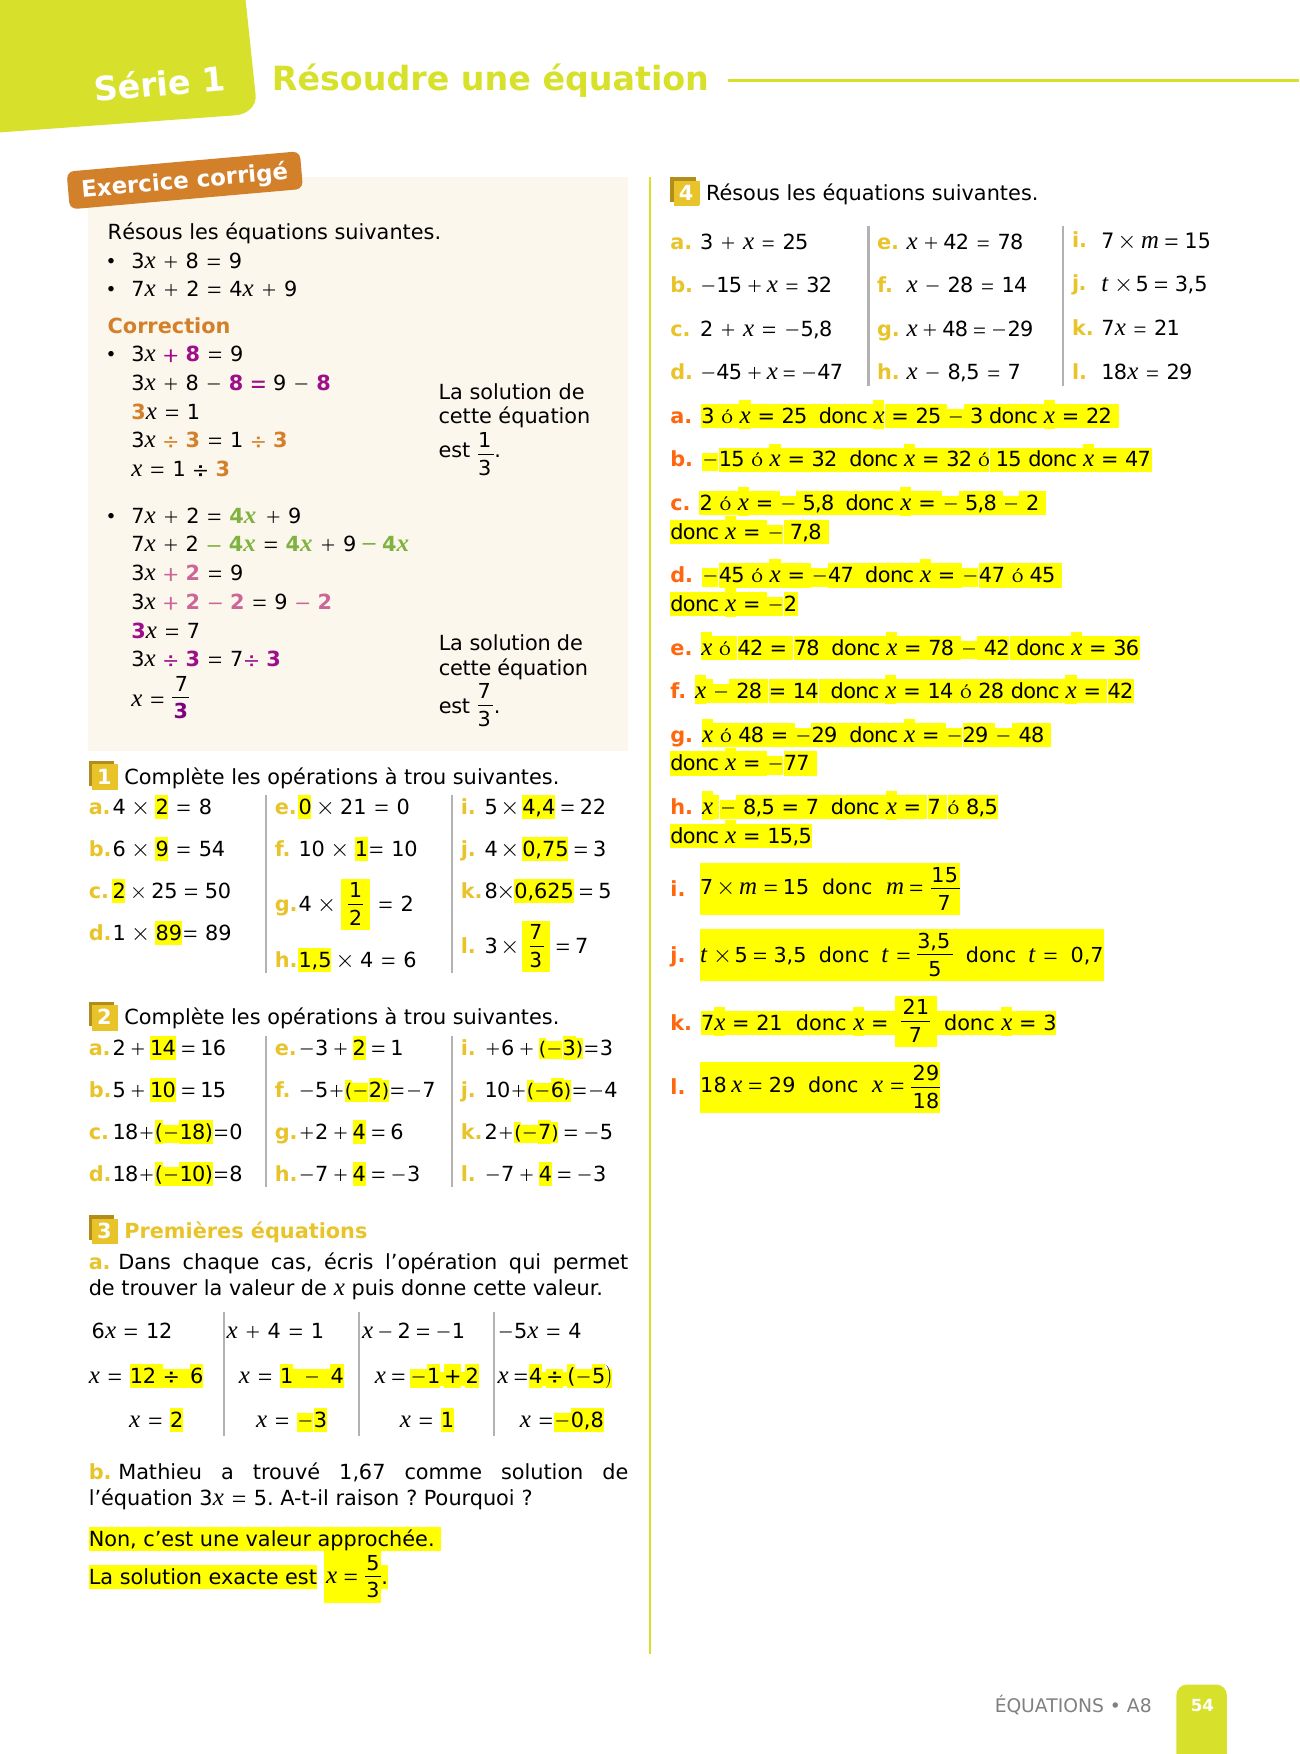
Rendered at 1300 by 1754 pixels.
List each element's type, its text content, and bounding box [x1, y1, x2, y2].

table_header x  4  1 [225, 1312, 358, 1347]
list 4 × 2 = 8 [168, 795, 257, 819]
list −45  x = −47 donc x = −47  45 donc x = −2 [670, 559, 1211, 617]
table_header 6x  12 [89, 1312, 223, 1347]
table_header x ─ 2  ─1 [360, 1312, 493, 1347]
list −15  x = 32 donc x = 32  15 donc x = 47 [670, 443, 1211, 472]
list 2  14 = 16 [88, 1036, 257, 1060]
list 5  10 = 15 [88, 1078, 257, 1102]
list 4 × 2 = 8 [88, 795, 155, 819]
list 4 × = 2 [274, 879, 341, 930]
subtitle Premières équations [114, 1215, 629, 1243]
list −7  4 = −3 [461, 1162, 629, 1186]
list Mathieu a trouvé 1,67 comme solution de l’équation 3x  5. A-t-il raison ? Pourquoi ? [88, 1459, 629, 1510]
list 2  x = −5,8 [670, 313, 859, 342]
list −45  x = −47 [670, 356, 859, 385]
list −7  4 = −3 [274, 1162, 443, 1186]
list 7x  2  4x  9 7x  2 ─ 4x  4x  9 ─ 4x 3x  2  9 3x  2 ─ 2  9 ─ 2 3x  7 3x ÷ 3  7÷ 3 x  [107, 500, 438, 724]
list 4 × 0,75 = 3 [461, 837, 629, 861]
list x  42 = 78 [877, 226, 1054, 254]
list 3x  8  9 3x  8 ─ 8  9 ─ 8 3x  1 3x ÷ 3  1 ÷ 3 x  1 ÷ 3 [107, 338, 609, 482]
table_cell x  2 [89, 1400, 223, 1436]
list 7x = 21 [1072, 312, 1211, 341]
list 3  x = 25 [670, 226, 859, 254]
list x  42 = 78 donc x = 78 − 42 donc x = 36 [670, 632, 1211, 660]
list 7x = 21 donc x = [670, 996, 895, 1047]
list 5 × 4,4 = 22 [461, 795, 629, 819]
list 1 × 89= 89 [88, 921, 257, 945]
list x − 8,5 = 7 [877, 356, 1054, 385]
list 3x  8  9 [107, 245, 609, 273]
list 6 × 9 = 54 [88, 837, 257, 861]
list 3 × = 7 [461, 921, 522, 972]
list x − 28 = 14 donc x = 14  28 donc x = 42 [670, 675, 1211, 704]
table_cell x  1 [360, 1400, 493, 1436]
list Non, c’est une valeur approchée. [88, 1510, 629, 1551]
list x − 8,5 = 7 donc x = 7  8,5 donc x = 15,5 [670, 791, 1211, 848]
subtitle Complète les opérations à trou suivantes. [114, 761, 629, 789]
list −3  2 = 1 [274, 1036, 443, 1060]
list 2(−7) = −5 [461, 1120, 629, 1144]
list −5(−2)=−7 [274, 1078, 443, 1102]
list 18(−10)=8 [88, 1162, 257, 1186]
list 1,5 × 4 = 6 [274, 948, 443, 972]
list 3 × = 7 [550, 921, 629, 972]
text La solution de cette équation est . [438, 631, 609, 732]
list 10(−6)=−4 [461, 1078, 629, 1102]
list 4 × = 2 [370, 879, 443, 930]
table_cell x −0,8 [495, 1400, 629, 1436]
list donc x = 3 [937, 996, 1211, 1047]
list x  48 = −29 donc x = −29 − 48 donc x = −77 [670, 719, 1211, 776]
list 2 × 25 = 50 [88, 879, 112, 903]
list 18(−18)=0 [88, 1120, 257, 1144]
list 6  (−3)=3 [461, 1036, 629, 1060]
list 10 × 1= 10 [274, 837, 443, 861]
text Correction [107, 314, 609, 338]
table_header ─5x  4 [495, 1312, 629, 1347]
text La solution de cette équation est . [438, 380, 609, 480]
table_cell x  1 − 4 [225, 1347, 358, 1400]
list x − 28 = 14 [877, 269, 1054, 298]
table_cell x  12 ÷ 6 [89, 1347, 223, 1400]
list x  48 = −29 [877, 313, 1054, 342]
subtitle Résous les équations suivantes. [696, 177, 1211, 205]
list La solution exacte est [88, 1551, 324, 1603]
list . [381, 1551, 629, 1603]
list 0 × 21 = 0 [274, 795, 443, 819]
text Résous les équations suivantes. [107, 220, 609, 245]
table_cell x 4 ÷ (−5) [495, 1347, 629, 1400]
list 7x  2  4x  9 [107, 273, 609, 302]
list 2  x = − 5,8 donc x = − 5,8 − 2 donc x = − 7,8 [670, 487, 1211, 544]
list 2 × 25 = 50 [125, 879, 257, 903]
list 18x = 29 [1072, 356, 1211, 385]
list −15  x = 32 [670, 269, 859, 298]
table_cell x  −3 [225, 1400, 358, 1436]
subtitle Complète les opérations à trou suivantes. [114, 1002, 629, 1030]
list Dans chaque cas, écris l’opération qui permet de trouver la valeur de x puis donne cette valeur. [88, 1249, 629, 1300]
list 8×0,625 = 5 [461, 879, 629, 903]
table_cell x  −1 + 2 [360, 1347, 493, 1400]
list 2  4 = 6 [274, 1120, 443, 1144]
list 3  x = 25 donc x = 25 − 3 donc x = 22 [670, 400, 1211, 429]
